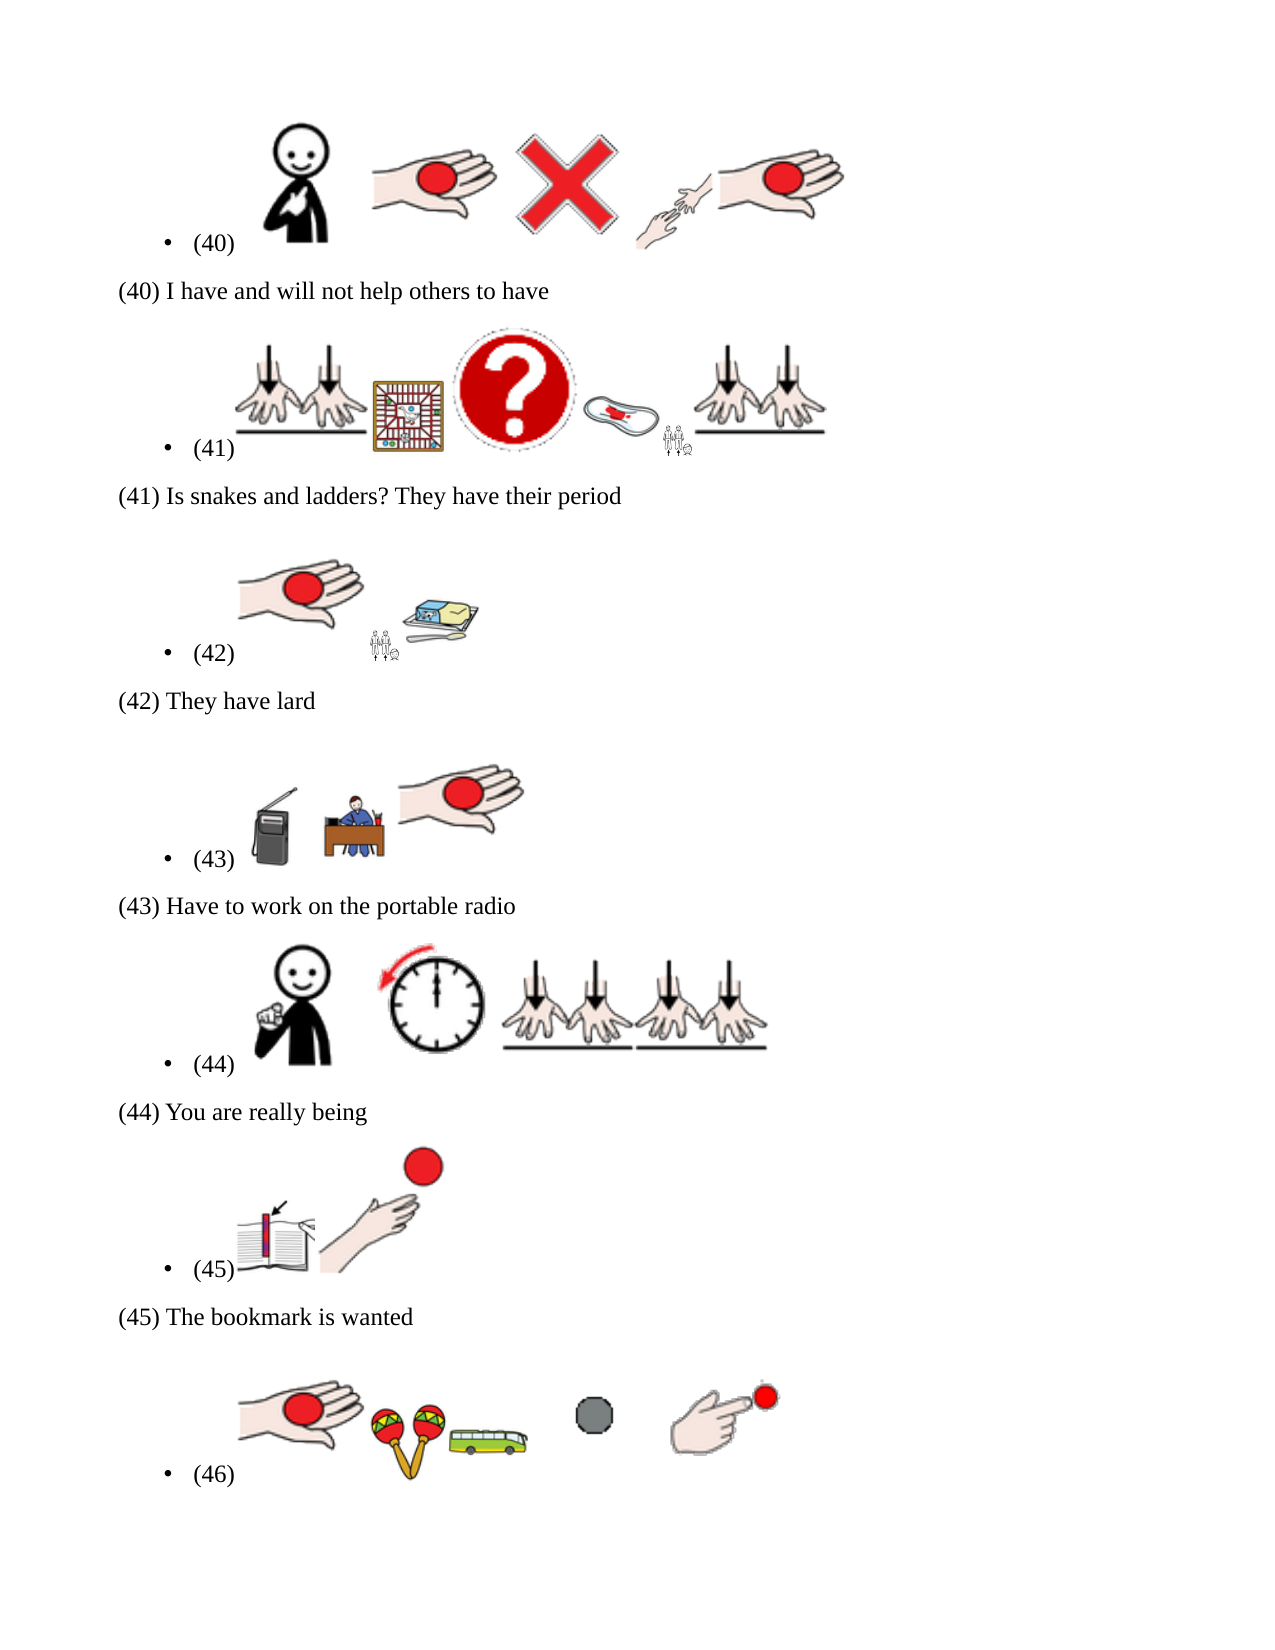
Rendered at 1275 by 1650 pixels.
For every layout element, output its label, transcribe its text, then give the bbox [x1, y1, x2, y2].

picture [234, 733, 529, 867]
text (40) I have and will not help others to have [118, 276, 1157, 304]
list (43) [164, 734, 1157, 872]
picture [234, 938, 769, 1073]
picture [234, 1349, 795, 1483]
text (45) The bookmark is wanted [118, 1302, 1157, 1331]
text (42) They have lard [118, 686, 1157, 715]
list (44) [164, 939, 1157, 1078]
text (41) Is snakes and ladders? They have their period [118, 481, 1157, 510]
text (44) You are really being [118, 1097, 1157, 1125]
picture [234, 528, 480, 662]
list (41) [164, 323, 1157, 462]
text (43) Have to work on the portable radio [118, 891, 1157, 920]
picture [234, 118, 849, 252]
list (46) [164, 1349, 1157, 1488]
picture [234, 1144, 449, 1278]
list (40) [164, 118, 1157, 257]
picture [234, 323, 827, 457]
list (45) [164, 1144, 1157, 1283]
list (42) [164, 528, 1157, 667]
